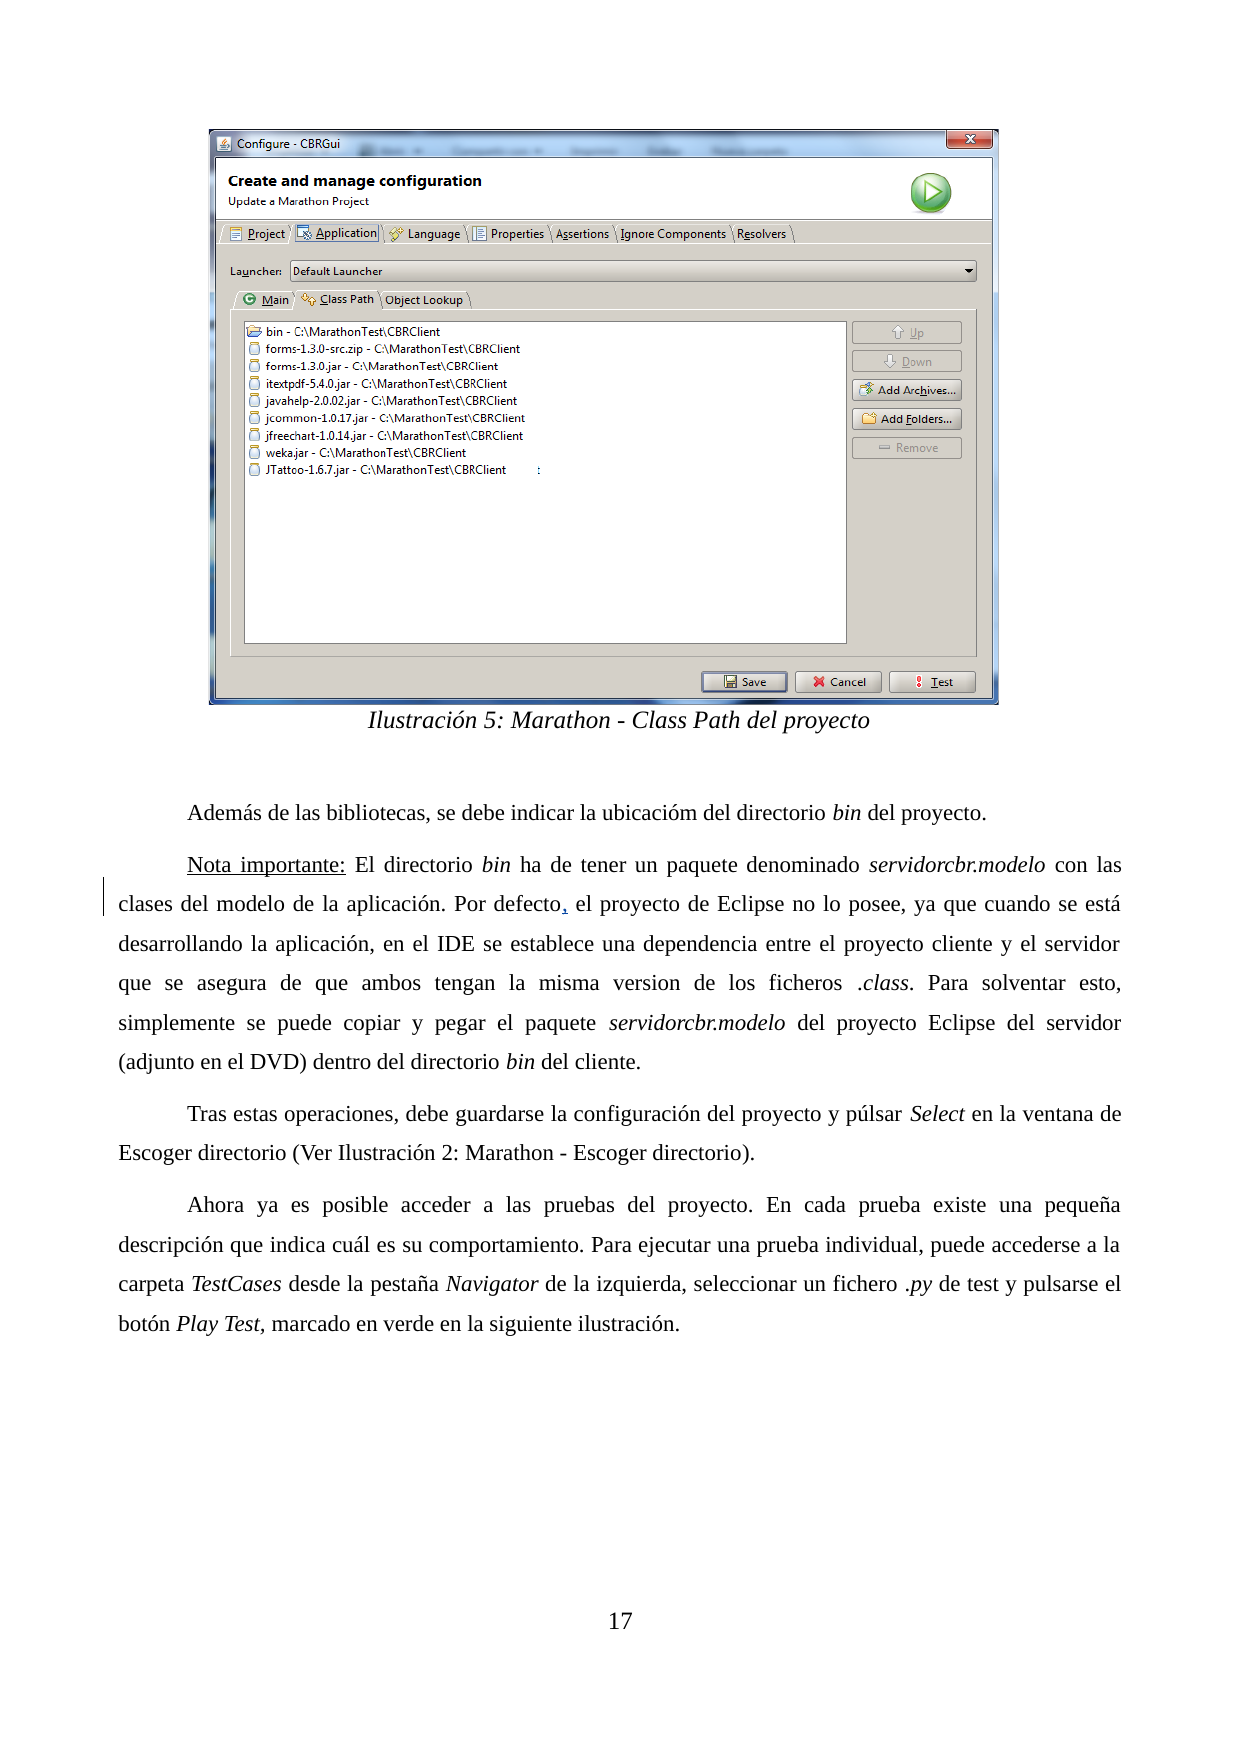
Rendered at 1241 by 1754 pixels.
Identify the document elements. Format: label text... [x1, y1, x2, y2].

text Ilustración 5: Marathon - Class Path del proyecto [209, 129, 1031, 733]
text Nota importante: El directorio bin ha de tener un paquete denominado servidorcbr.modelo con las clases del modelo de la aplicación. Por defecto, el proyecto de Eclipse no lo posee, ya que cuando se está desarrollando la aplicación, en el IDE se establece una dependencia entre el proyecto cliente y el servidor que se asegura de que ambos tengan la misma version de los ficheros .class. Para solventar esto, simplemente se puede copiar y pegar el paquete servidorcbr.modelo del proyecto Eclipse del servidor (adjunto en el DVD) dentro del directorio bin del cliente. [118, 851, 1122, 1074]
text Ahora ya es posible acceder a las pruebas del proyecto. En cada prueba existe una pequeña descripción que indica cuál es su comportamiento. Para ejecutar una prueba individual, puede accederse a la carpeta TestCases desde la pestaña Navigator de la izquierda, seleccionar un fichero .py de test y pulsarse el botón Play Test, marcado en verde en la siguiente ilustración. [118, 1191, 1122, 1336]
text Tras estas operaciones, debe guardarse la configuración del proyecto y púlsar Select en la ventana de Escoger directorio (Ver Ilustración 2: Marathon - Escoger directorio). [118, 1100, 1122, 1166]
text Además de las bibliotecas, se debe indicar la ubicacióm del directorio bin del proyecto. [118, 799, 1122, 825]
